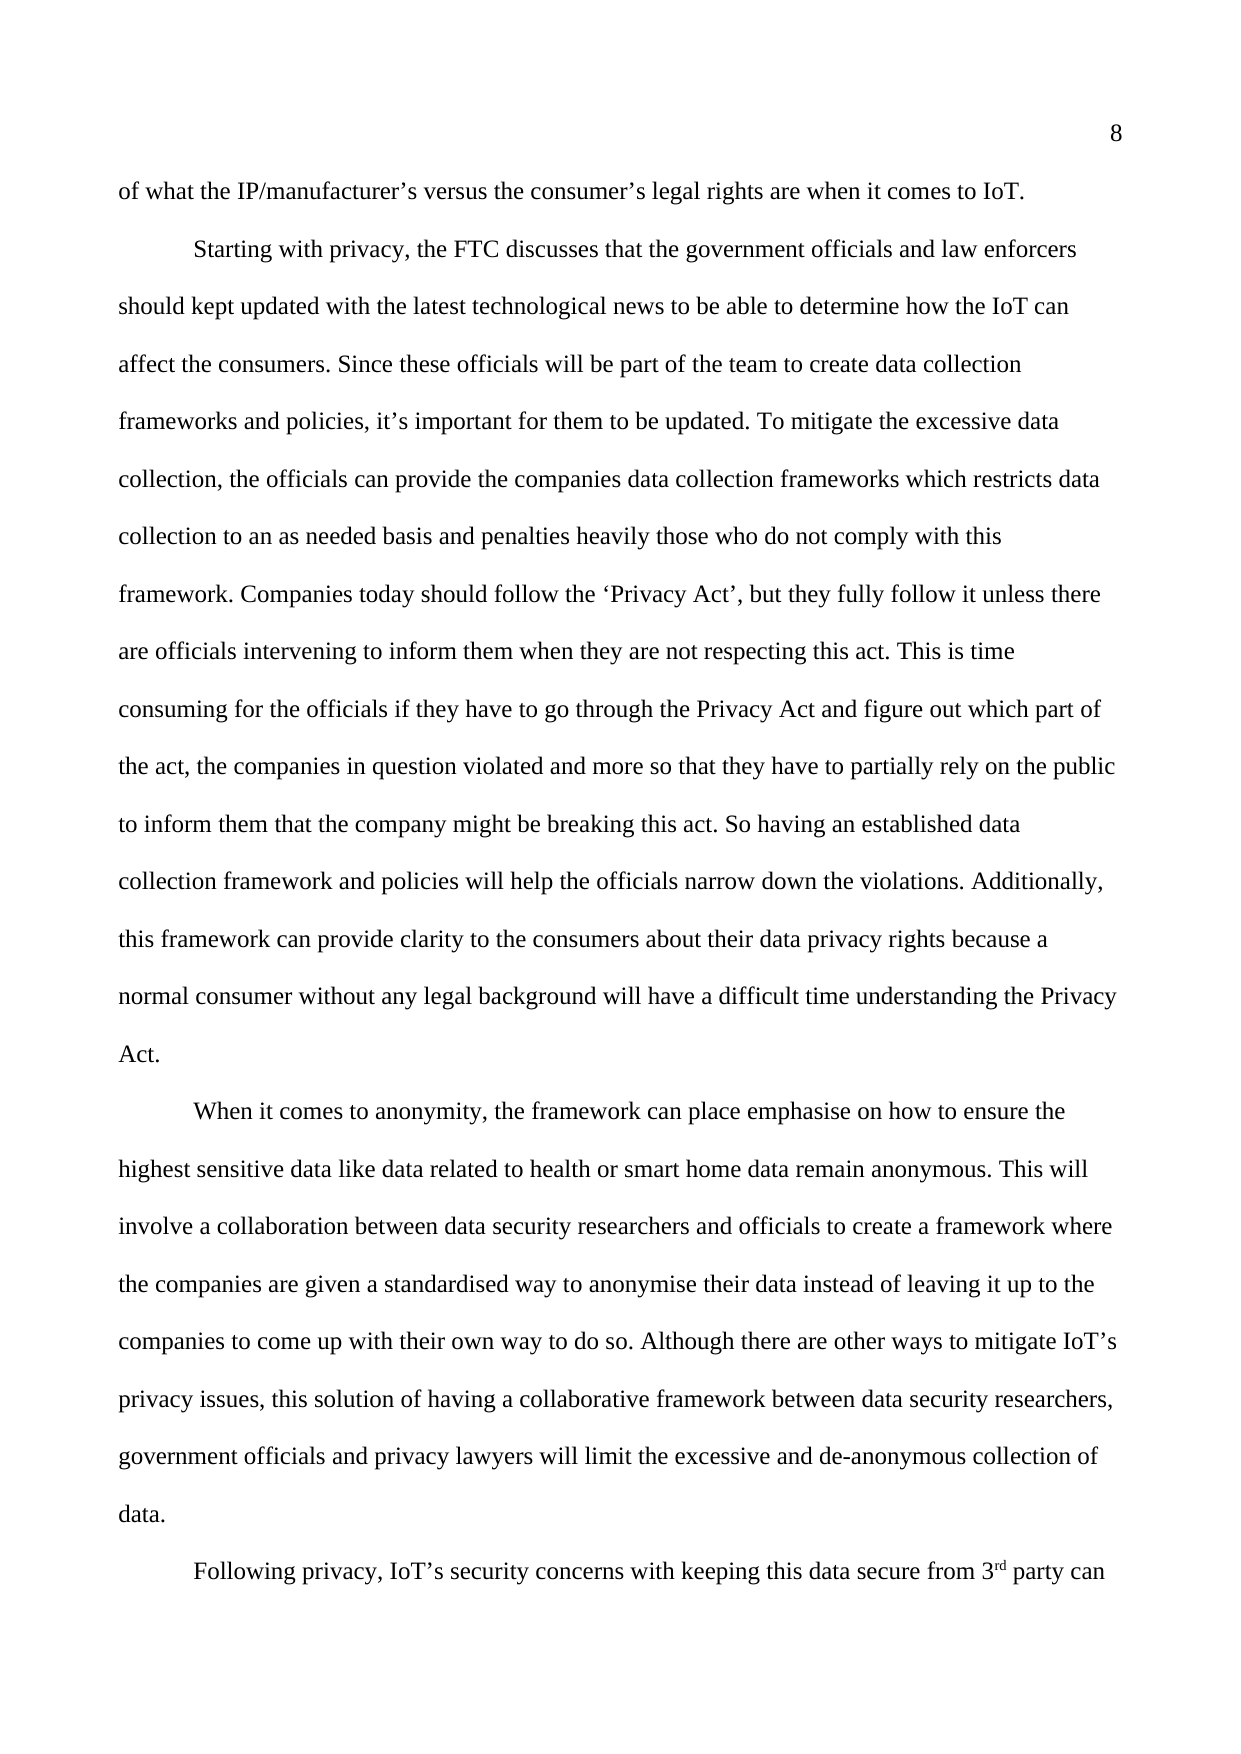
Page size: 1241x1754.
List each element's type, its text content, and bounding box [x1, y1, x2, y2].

text When it comes to anonymity, the framework can place emphasise on how to ensure the highest sensitive data like data related to health or smart home data remain anonymous. This will involve a collaboration between data security researchers and officials to create a framework where the companies are given a standardised way to anonymise their data instead of leaving it up to the companies to come up with their own way to do so. Although there are other ways to mitigate IoT’s privacy issues, this solution of having a collaborative framework between data security researchers, government officials and privacy lawyers will limit the excessive and de-anonymous collection of data. [118, 1096, 1122, 1528]
text of what the IP/manufacturer’s versus the consumer’s legal rights are when it comes to IoT. [118, 176, 1122, 205]
text Starting with privacy, the FTC discusses that the government officials and law enforcers should kept updated with the latest technological news to be able to determine how the IoT can affect the consumers. Since these officials will be part of the team to create data collection frameworks and policies, it’s important for them to be updated. To mitigate the excessive data collection, the officials can provide the companies data collection frameworks which restricts data collection to an as needed basis and penalties heavily those who do not comply with this framework. Companies today should follow the ‘Privacy Act’, but they fully follow it unless there are officials intervening to inform them when they are not respecting this act. This is time consuming for the officials if they have to go through the Privacy Act and figure out which part of the act, the companies in question violated and more so that they have to partially rely on the public to inform them that the company might be breaking this act. So having an established data collection framework and policies will help the officials narrow down the violations. Additionally, this framework can provide clarity to the consumers about their data privacy rights because a normal consumer without any legal background will have a difficult time understanding the Privacy Act. [118, 234, 1122, 1068]
text Following privacy, IoT’s security concerns with keeping this data secure from 3rd party can [118, 1556, 1122, 1585]
